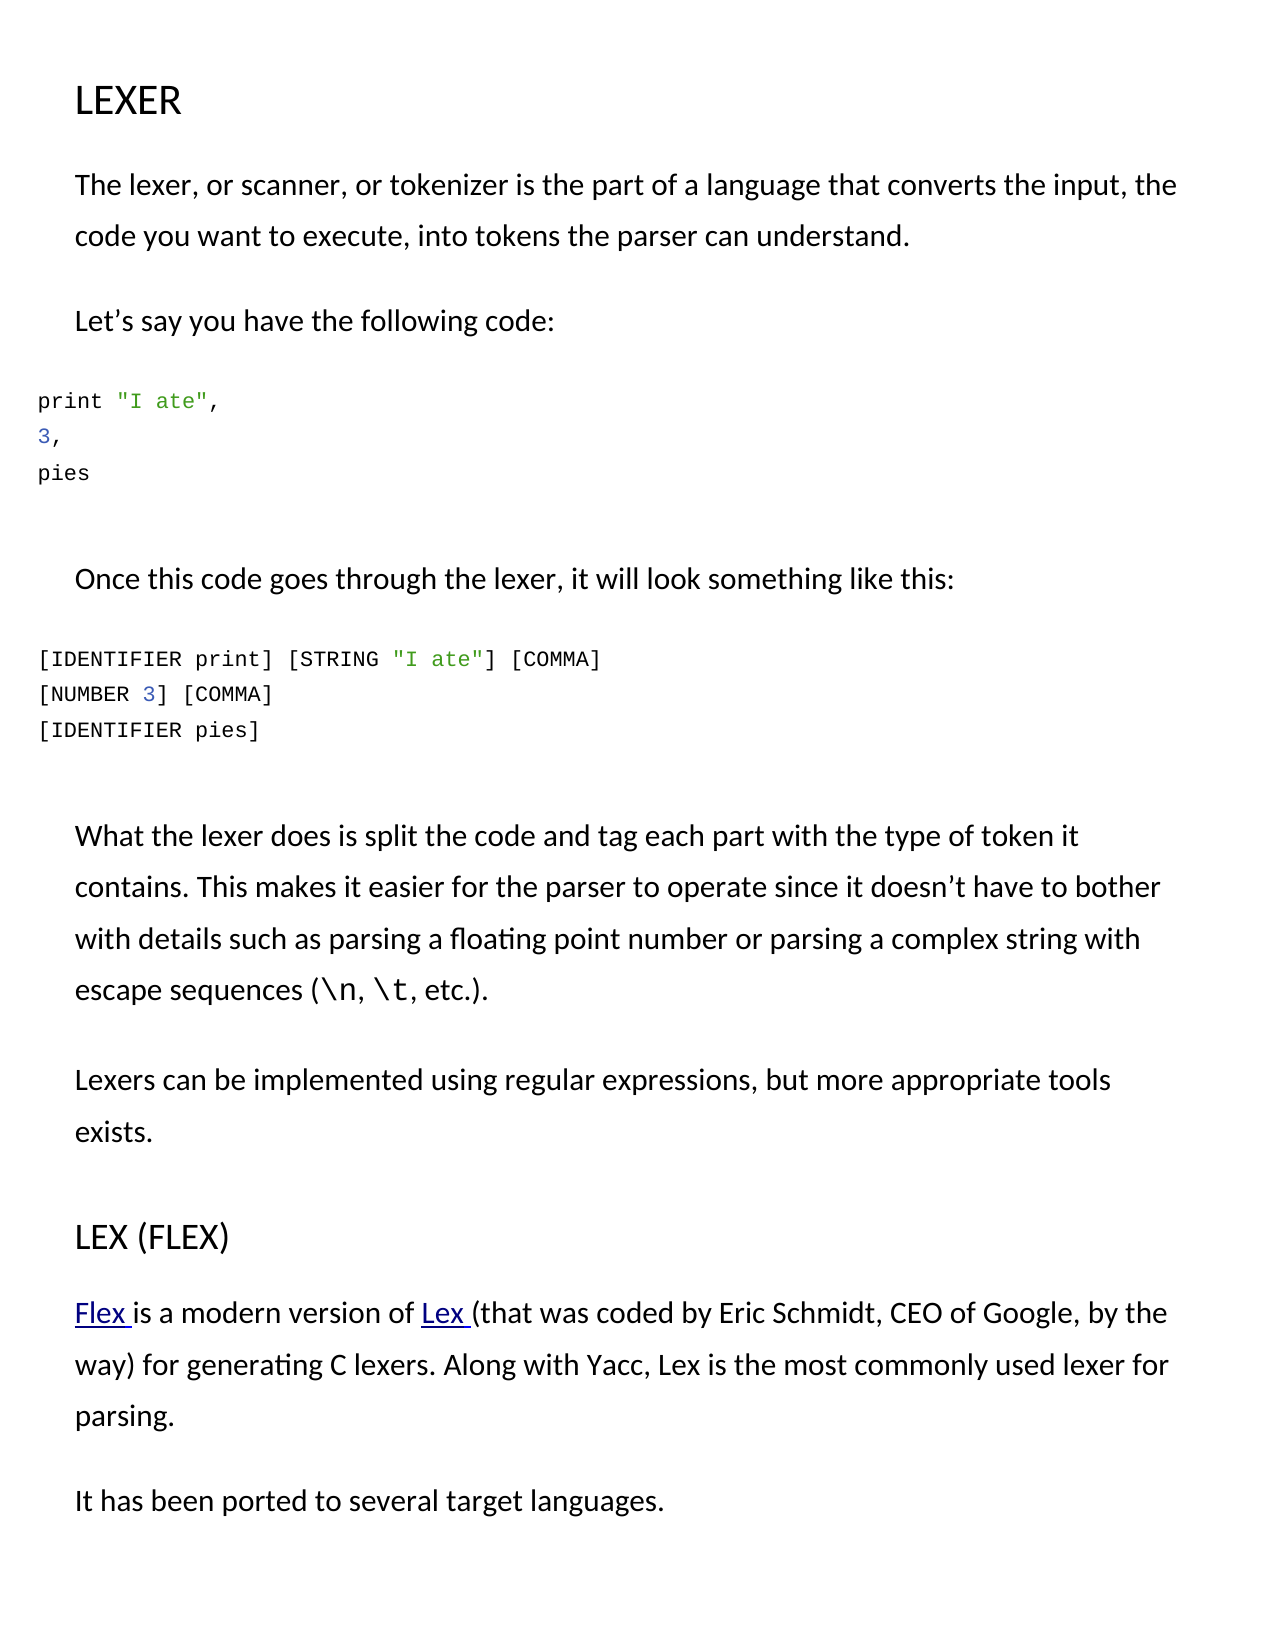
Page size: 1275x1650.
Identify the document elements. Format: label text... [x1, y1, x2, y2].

list 3, [0, 426, 1275, 451]
subtitle LEX (FLEX) [74, 1213, 1217, 1259]
text Flex is a modern version of Lex (that was coded by Eric Schmidt, CEO of Google, by the way) for generating C lexers. Along with Yacc, Lex is the most commonly used lexer for parsing. [74, 1293, 1195, 1434]
text The lexer, or scanner, or tokenizer is the part of a language that converts the input, the code you want to execute, into tokens the parser can understand. [74, 165, 1195, 254]
text Lexers can be implemented using regular expressions, but more appropriate tools exists. [74, 1060, 1195, 1150]
list pies [0, 462, 1275, 487]
text It has been ported to several target languages. [74, 1481, 1195, 1519]
list print "I ate", [0, 390, 1275, 415]
list [NUMBER 3] [COMMA] [0, 683, 1232, 708]
subtitle LEXER [74, 72, 1219, 125]
text What the lexer does is split the code and tag each part with the type of token it contains. This makes it easier for the parser to operate since it doesn’t have to bother with details such as parsing a floating point number or parsing a complex string with escape sequences (\n, \t, etc.). [74, 816, 1195, 1010]
text Once this code goes through the lexer, it will look something like this: [74, 559, 1195, 597]
list [IDENTIFIER print] [STRING "I ate"] [COMMA] [0, 648, 1232, 673]
list [IDENTIFIER pies] [0, 719, 1232, 744]
text Let’s say you have the following code: [74, 301, 1195, 339]
